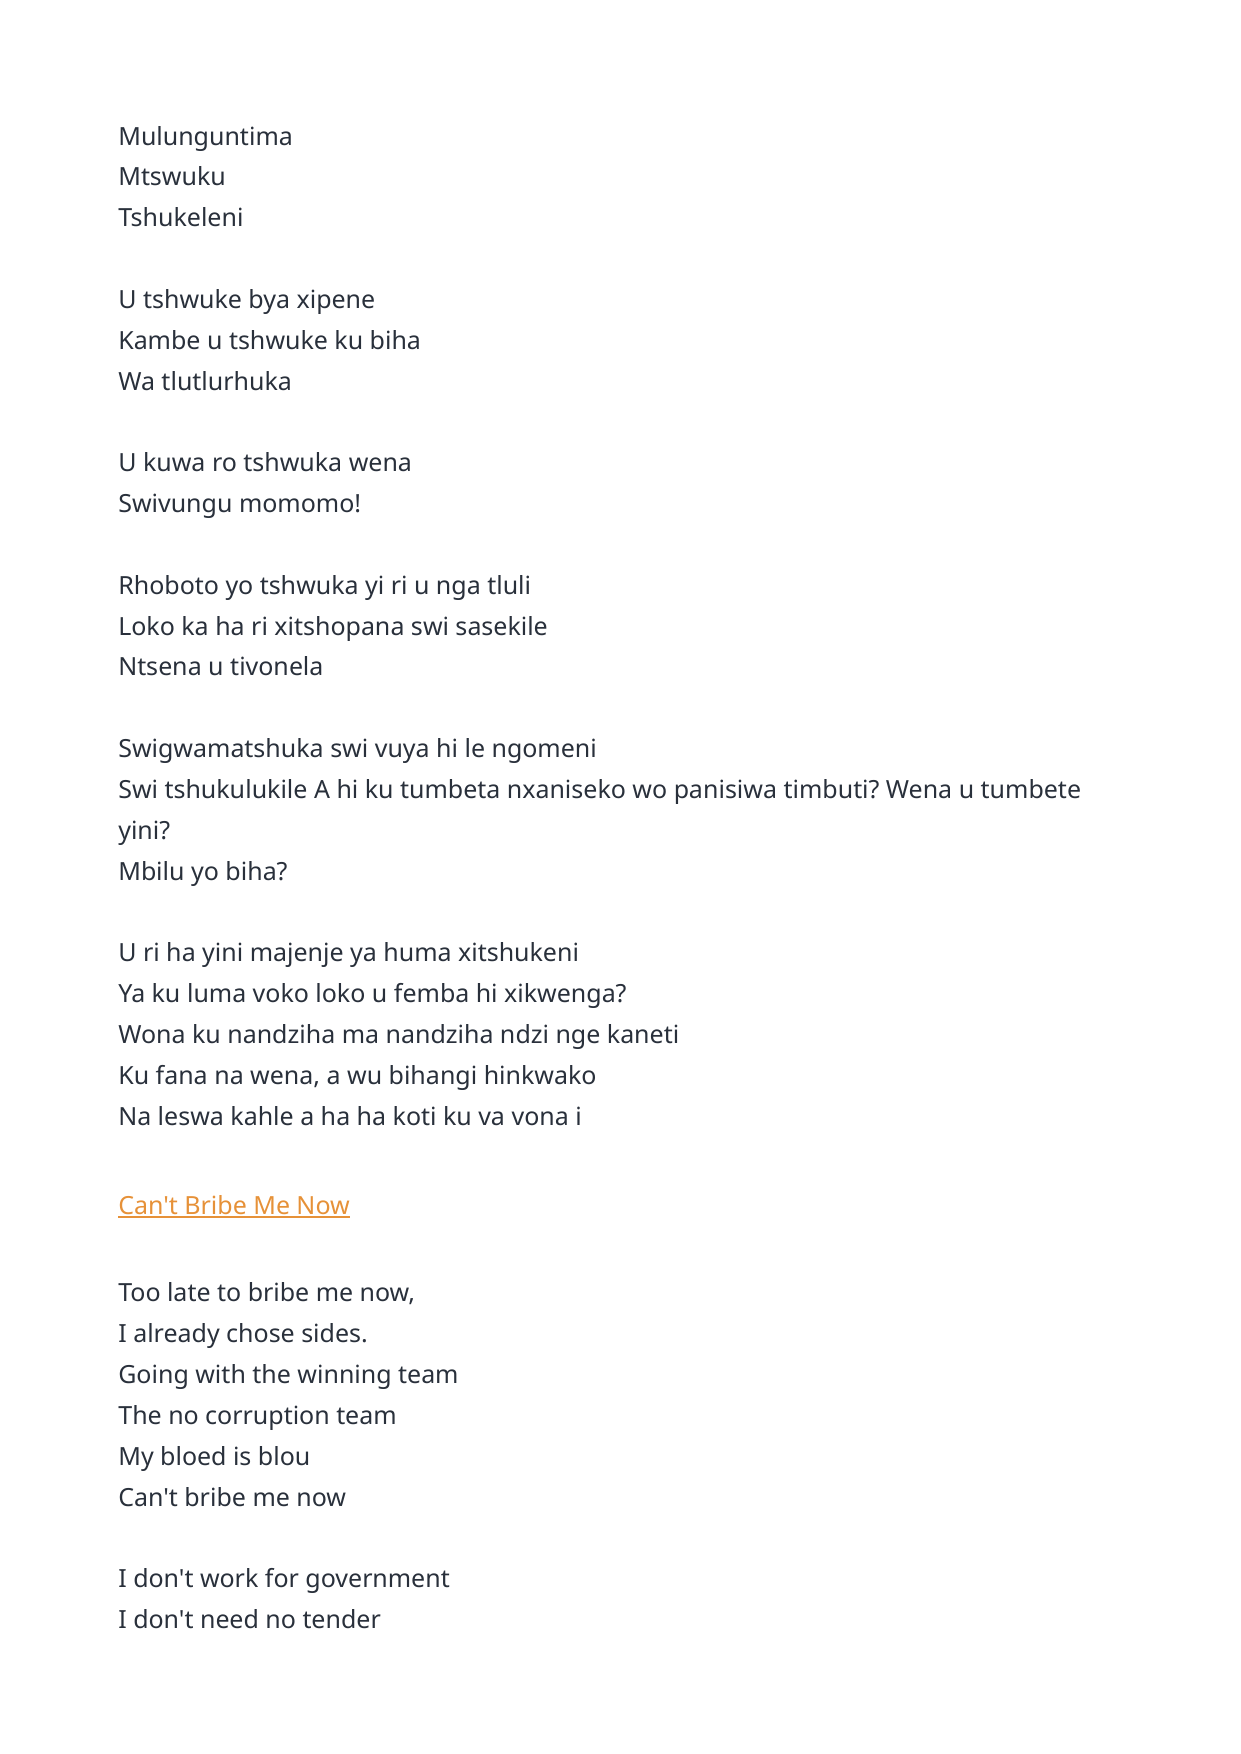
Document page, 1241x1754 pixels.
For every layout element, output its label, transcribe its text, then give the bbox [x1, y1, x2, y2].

text Mulunguntima Mtswuku Tshukeleni U tshwuke bya xipene Kambe u tshwuke ku biha Wa tlutlurhuka U kuwa ro tshwuka wena Swivungu momomo! Rhoboto yo tshwuka yi ri u nga tluli Loko ka ha ri xitshopana swi sasekile Ntsena u tivonela Swigwamatshuka swi vuya hi le ngomeni Swi tshukulukile A hi ku tumbeta nxaniseko wo panisiwa timbuti? Wena u tumbete yini? Mbilu yo biha? U ri ha yini majenje ya huma xitshukeni Ya ku luma voko loko u femba hi xikwenga? Wona ku nandziha ma nandziha ndzi nge kaneti Ku fana na wena, a wu bihangi hinkwako Na leswa kahle a ha ha koti ku va vona i [118, 118, 1122, 1132]
text Too late to bribe me now, I already chose sides. Going with the winning team The no corruption team My bloed is blou Can't bribe me now I don't work for government I don't need no tender [118, 1234, 1122, 1636]
subtitle Can't Bribe Me Now [118, 1188, 1122, 1222]
